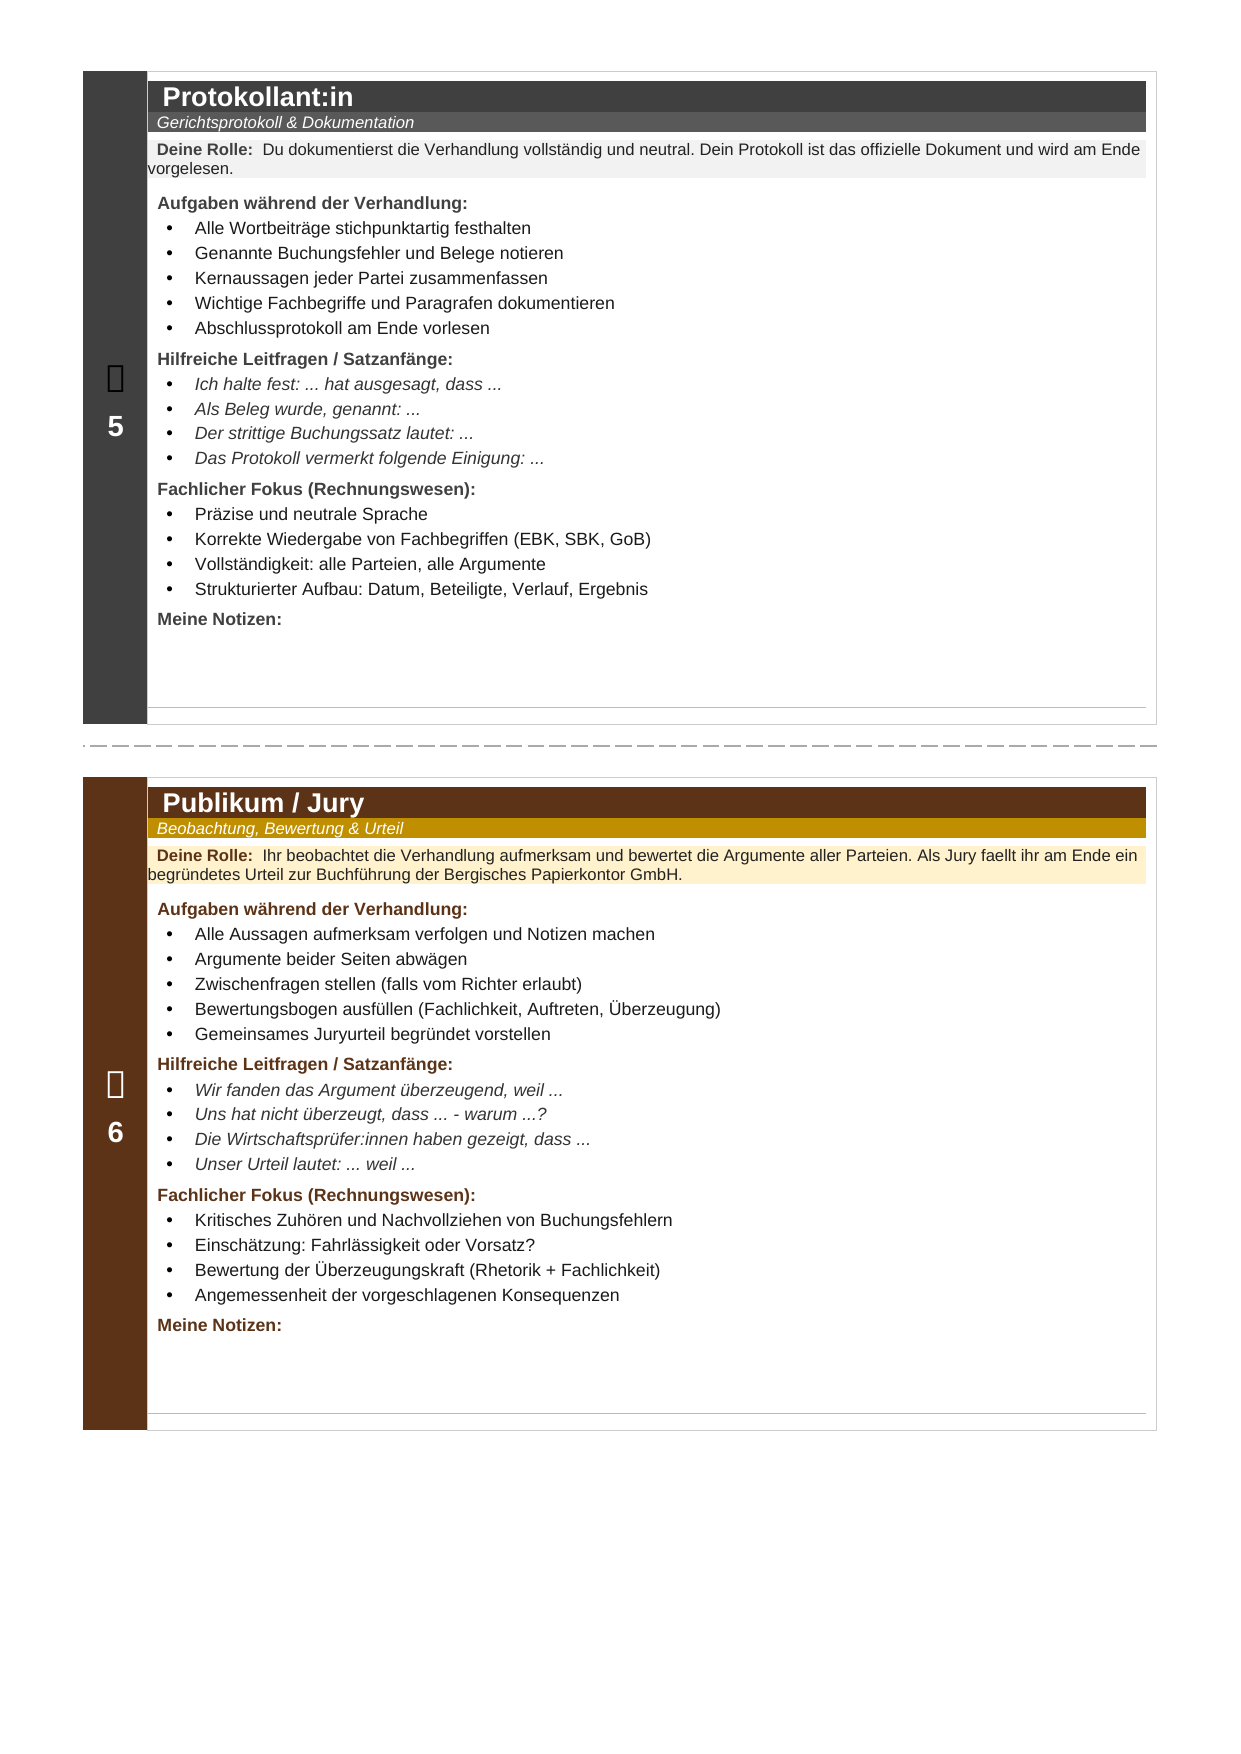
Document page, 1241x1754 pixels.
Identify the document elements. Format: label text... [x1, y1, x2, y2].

table_header 📝 5 [83, 71, 147, 724]
table_header Publikum / Jury Beobachtung, Bewertung & Urteil Deine Rolle: Ihr beobachtet die Verhandlung aufmerksam und bewertet die Argumente aller Parteien. Als Jury faellt ihr am Ende ein begründetes Urteil zur Buchführung der Bergisches Papierkontor GmbH. Aufgaben während der Verhandlung: Alle Aussagen aufmerksam verfolgen und Notizen machen Argumente beider Seiten abwägen Zwischenfragen stellen (falls vom Richter erlaubt) Bewertungsbogen ausfüllen (Fachlichkeit, Auftreten, Überzeugung) Gemeinsames Juryurteil begründet vorstellen Hilfreiche Leitfragen / Satzanfänge: Wir fanden das Argument überzeugend, weil ... Uns hat nicht überzeugt, dass ... - warum ...? Die Wirtschaftsprüfer:innen haben gezeigt, dass ... Unser Urteil lautet: ... weil ... Fachlicher Fokus (Rechnungswesen): Kritisches Zuhören und Nachvollziehen von Buchungsfehlern Einschätzung: Fahrlässigkeit oder Vorsatz? Bewertung der Überzeugungskraft (Rhetorik + Fachlichkeit) Angemessenheit der vorgeschlagenen Konsequenzen Meine Notizen: [148, 778, 1156, 1430]
table_header 👥 6 [83, 777, 147, 1430]
table_header Protokollant:in Gerichtsprotokoll & Dokumentation Deine Rolle: Du dokumentierst die Verhandlung vollständig und neutral. Dein Protokoll ist das offizielle Dokument und wird am Ende vorgelesen. Aufgaben während der Verhandlung: Alle Wortbeiträge stichpunktartig festhalten Genannte Buchungsfehler und Belege notieren Kernaussagen jeder Partei zusammenfassen Wichtige Fachbegriffe und Paragrafen dokumentieren Abschlussprotokoll am Ende vorlesen Hilfreiche Leitfragen / Satzanfänge: Ich halte fest: ... hat ausgesagt, dass ... Als Beleg wurde, genannt: ... Der strittige Buchungssatz lautet: ... Das Protokoll vermerkt folgende Einigung: ... Fachlicher Fokus (Rechnungswesen): Präzise und neutrale Sprache Korrekte Wiedergabe von Fachbegriffen (EBK, SBK, GoB) Vollständigkeit: alle Parteien, alle Argumente Strukturierter Aufbau: Datum, Beteiligte, Verlauf, Ergebnis Meine Notizen: [148, 72, 1156, 724]
